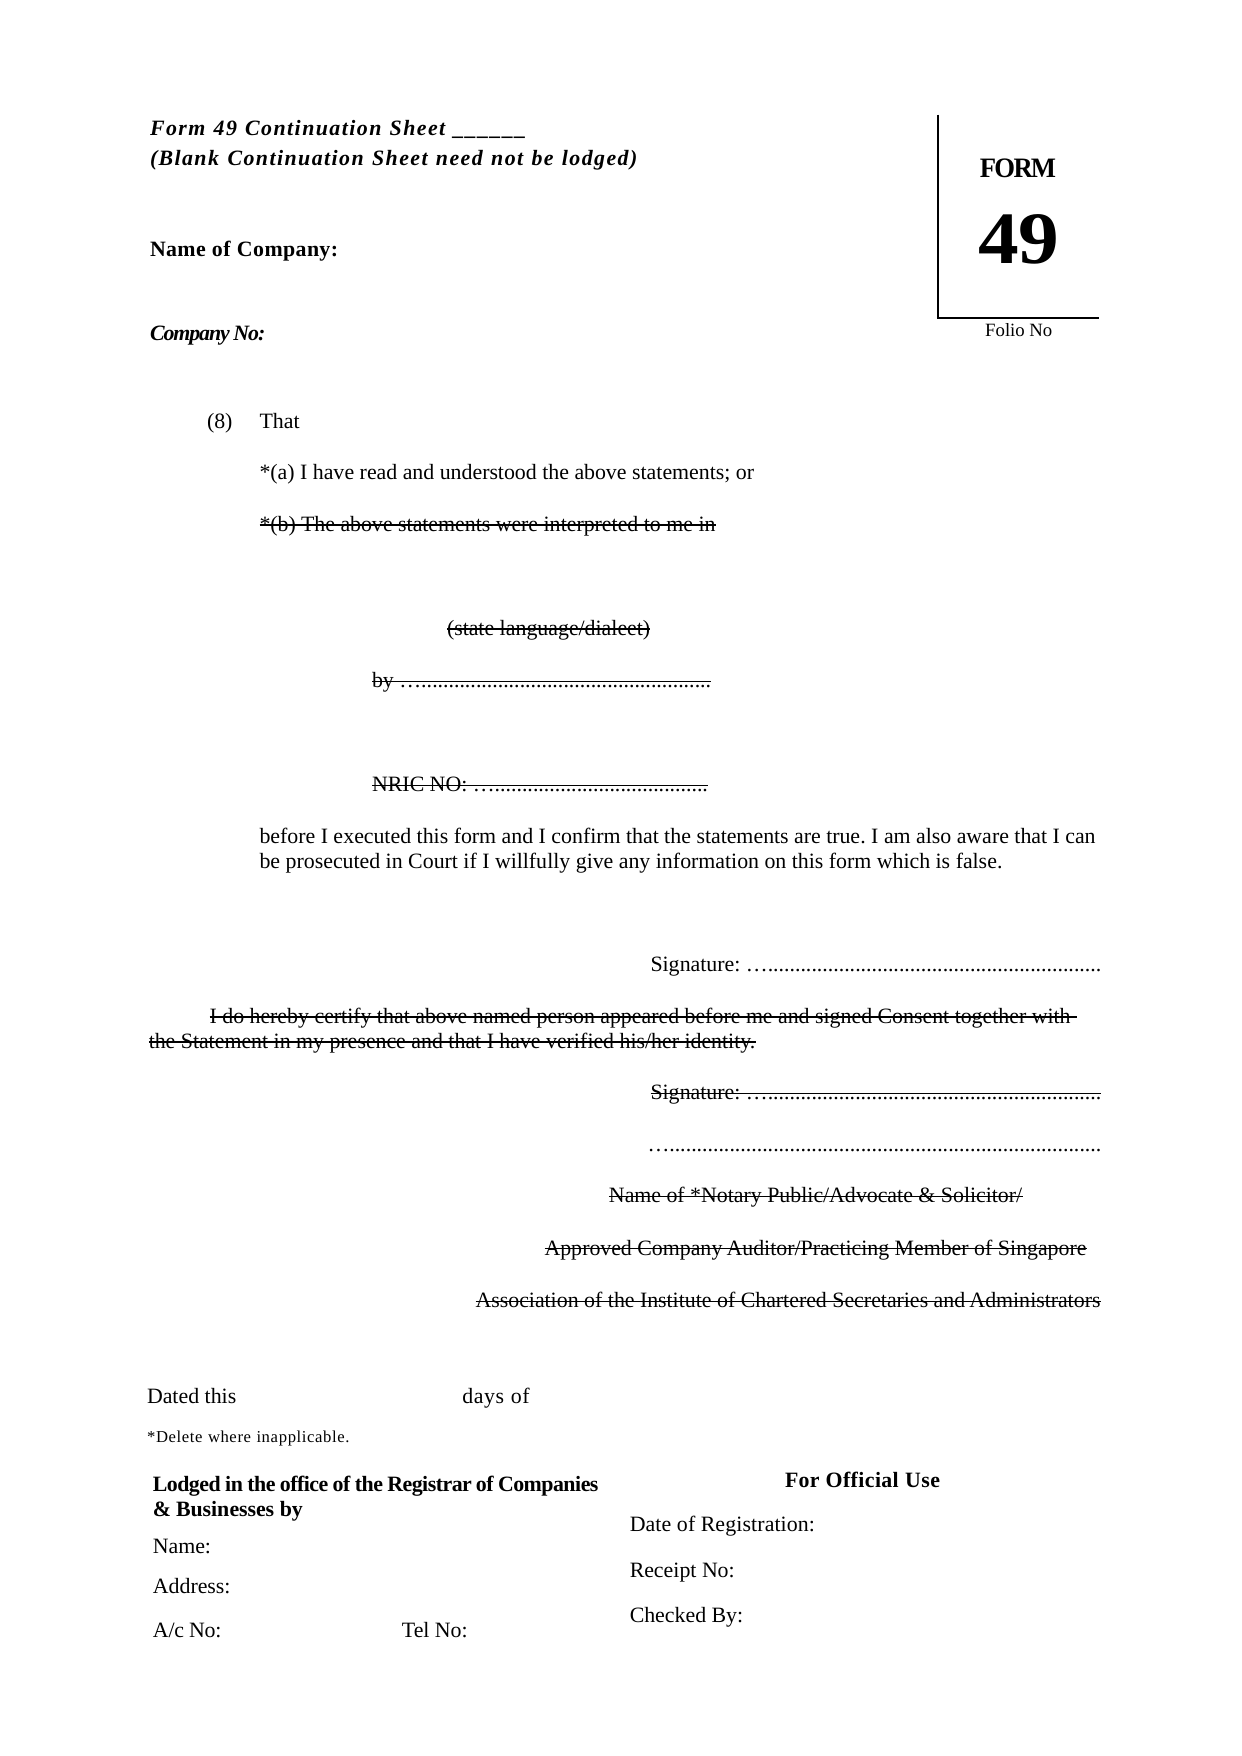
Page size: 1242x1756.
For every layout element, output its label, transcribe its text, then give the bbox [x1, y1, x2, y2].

table_cell [923, 316, 938, 355]
list NRIC NO: …....................................... [207, 770, 1101, 797]
list (state language/dialeet) [207, 614, 1101, 640]
table_header [923, 115, 937, 316]
text …............................................................................... [207, 1131, 1101, 1156]
text Dated this <get_datenow()[:2]> days of <get_datenow()[3:]> [147, 1383, 1082, 1408]
text I do hereby certify that above named person appeared before me and signed Consent together with the Statement in my presence and that I have verified his/her identity. [148, 1003, 1101, 1053]
text Approved Company Auditor/Practicing Member of Singapore [207, 1234, 1101, 1260]
table_header For Official Use Date of Registration: Receipt No: Checked By: [624, 1466, 1101, 1648]
list *(b) The above statements were interpreted to me in [207, 511, 1101, 536]
text Signature: …............................................................. [207, 951, 1101, 976]
text Name of *Notary Public/Advocate & Solicitor/ [207, 1182, 1101, 1207]
table_header FORM 49 [939, 115, 1099, 316]
list That [207, 408, 1101, 433]
list *(a) I have read and understood the above statements; or [207, 459, 1101, 484]
text Association of the Institute of Chartered Secretaries and Administrators [207, 1286, 1101, 1313]
table_cell Folio No [938, 319, 1099, 355]
text *Delete where inapplicable. [147, 1427, 1101, 1446]
list before I executed this form and I confirm that the statements are true. I am also aware that I can be prosecuted in Court if I willfully give any information on this form which is false. [207, 823, 1101, 873]
list Signature: …............................................................. [207, 1079, 1101, 1104]
table_header Lodged in the office of the Registrar of Companies & Businesses by Name: Address: A/c No: Tel No: [147, 1466, 624, 1648]
table_header Form 49 Continuation Sheet ______ (Blank Continuation Sheet need not be lodged) Name of Company: <o.name> Company No: <o.uen> [150, 115, 922, 355]
list by …..................................................... [207, 666, 1101, 693]
